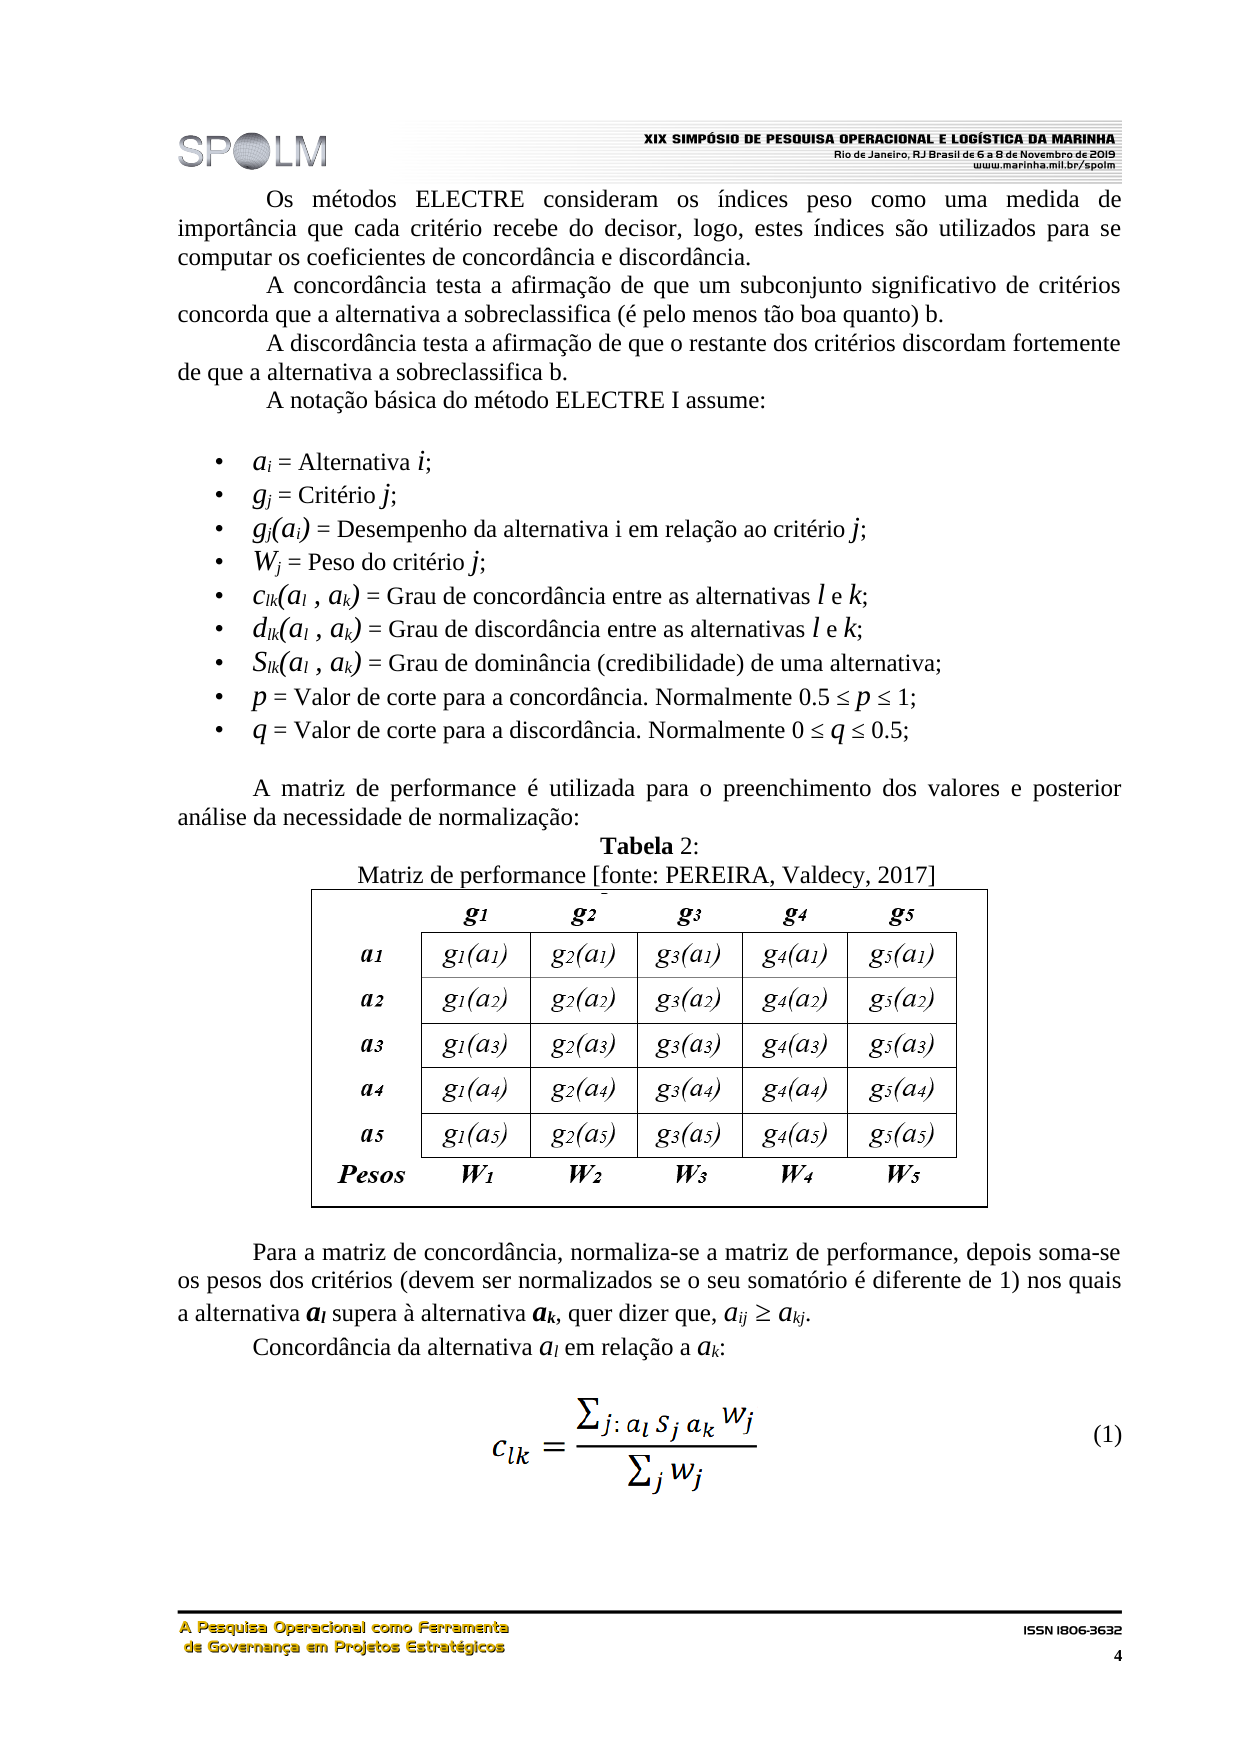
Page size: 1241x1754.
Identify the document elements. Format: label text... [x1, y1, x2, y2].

text A matriz de performance é utilizada para o preenchimento dos valores e posterior análise da necessidade de normalização: [177, 773, 1122, 831]
text Para a matriz de concordância, normaliza-se a matriz de performance, depois soma-se os pesos dos critérios (devem ser normalizados se o seu somatório é diferente de 1) nos quais a alternativa al supera à alternativa ak, quer dizer que, aij ≥ akj. [177, 1237, 1122, 1328]
text Concordância da alternativa al em relação a ak: [177, 1328, 1122, 1361]
text A concordância testa a afirmação de que um subconjunto significativo de critérios concorda que a alternativa a sobreclassifica (é pelo menos tão boa quanto) b. [177, 270, 1122, 328]
text Os métodos ELECTRE consideram os índices peso como uma medida de importância que cada critério recebe do decisor, logo, estes índices são utilizados para se computar os coeficientes de concordância e discordância. [177, 184, 1122, 270]
picture [177, 1610, 1122, 1656]
list Wj = Peso do critério j; [215, 543, 1122, 577]
list dlk(al , ak) = Grau de discordância entre as alternativas l e k; [215, 611, 1122, 644]
list gj = Critério j; [215, 476, 1122, 510]
text Tabela 2: [177, 831, 1122, 860]
picture [315, 893, 984, 1204]
text (1) [758, 1419, 1122, 1447]
text A notação básica do método ELECTRE I assume: [177, 385, 1122, 414]
list clk(al , ak) = Grau de concordância entre as alternativas l e k; [215, 577, 1122, 611]
list p = Valor de corte para a concordância. Normalmente 0.5 ≤ p ≤ 1; [215, 678, 1122, 711]
list Slk(al , ak) = Grau de dominância (credibilidade) de uma alternativa; [215, 644, 1122, 678]
list q = Valor de corte para a discordância. Normalmente 0 ≤ q ≤ 0.5; [215, 711, 1122, 745]
text A discordância testa a afirmação de que o restante dos critérios discordam fortemente de que a alternativa a sobreclassifica b. [177, 328, 1122, 385]
text Matriz de performance [fonte: PEREIRA, Valdecy, 2017] [177, 860, 1122, 888]
list ai = Alternativa i; [215, 443, 1122, 476]
text [177, 1419, 489, 1447]
picture [177, 118, 1123, 184]
list gj(ai) = Desempenho da alternativa i em relação ao critério j; [215, 510, 1122, 543]
